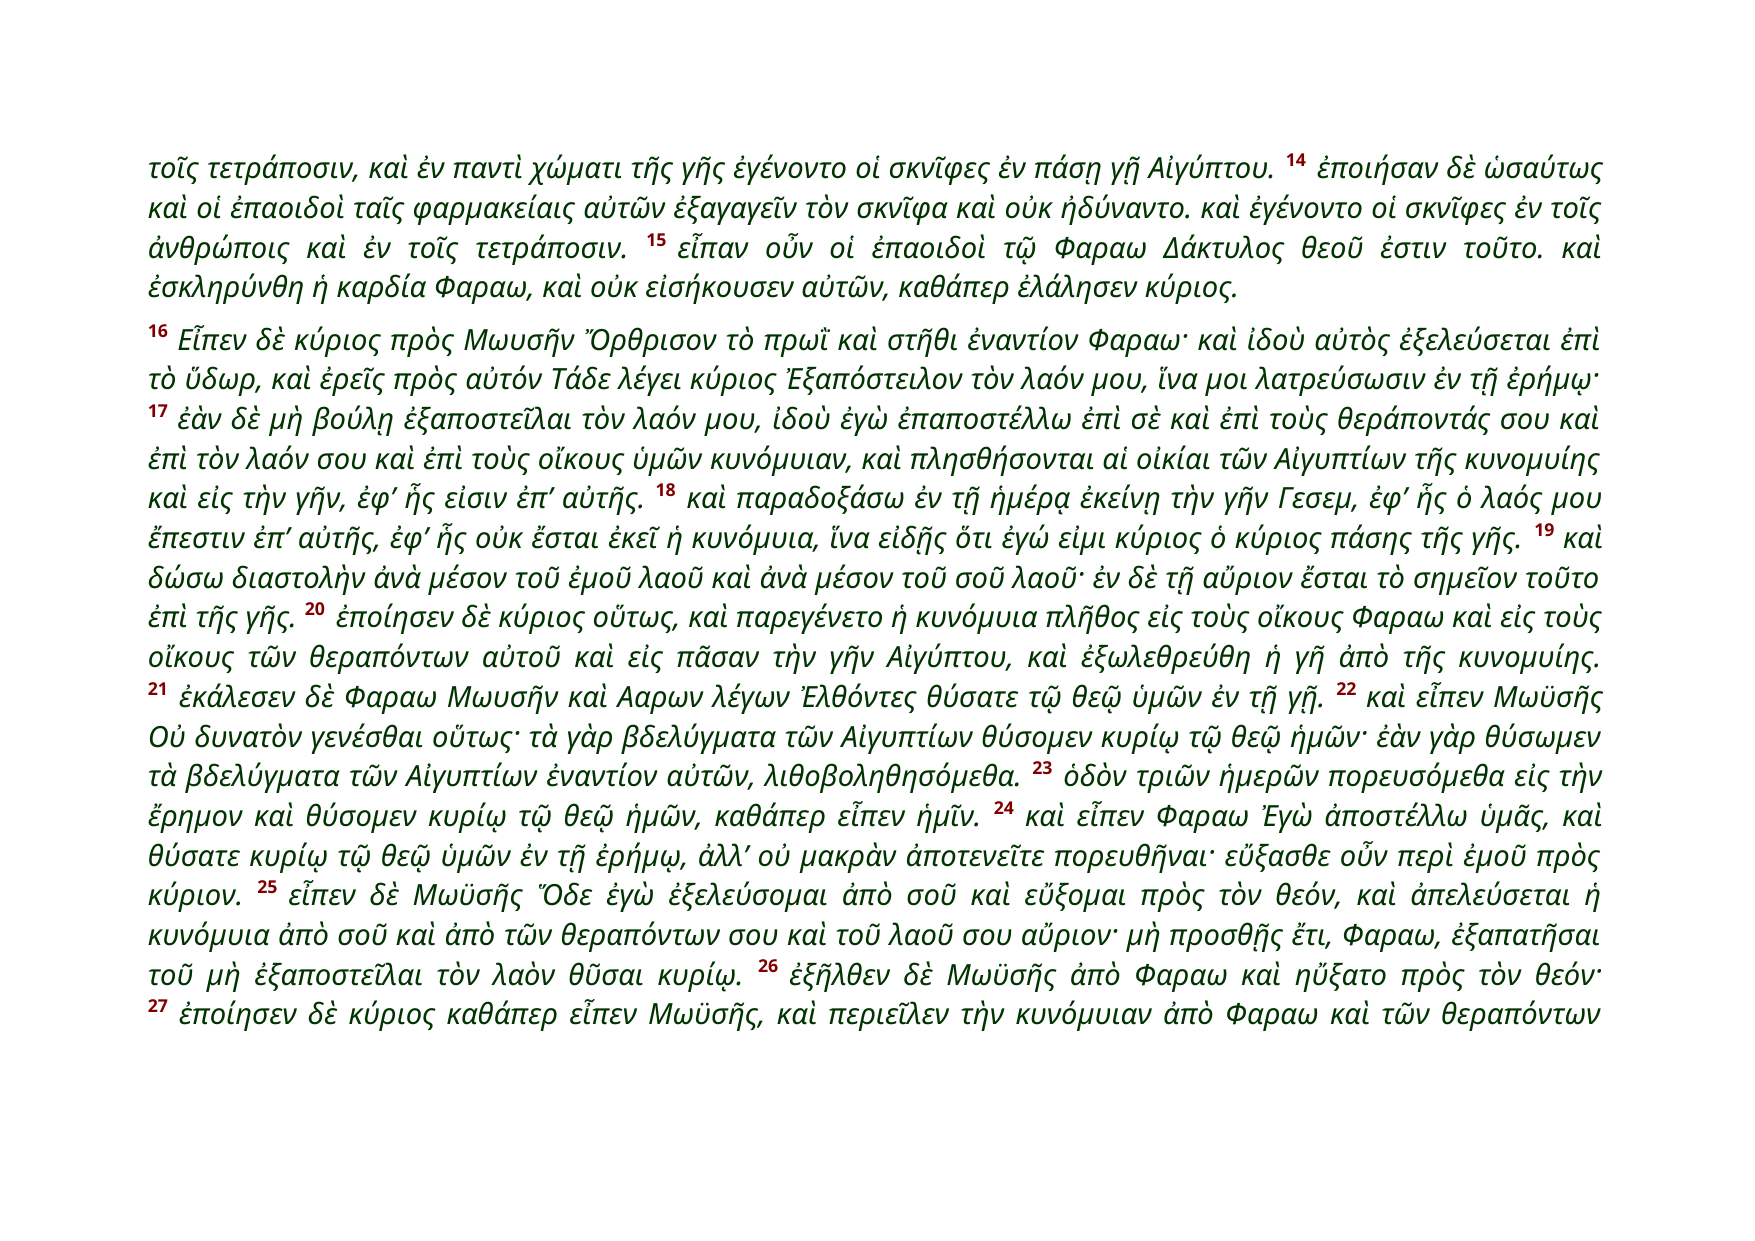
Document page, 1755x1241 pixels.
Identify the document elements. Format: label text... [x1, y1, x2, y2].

text τοῖς τετράποσιν, καὶ ἐν παντὶ χώματι τῆς γῆς ἐγένοντο οἱ σκνῖφες ἐν πάσῃ γῇ Αἰγύπτου. 14 ἐποιήσαν δὲ ὡσαύτως καὶ οἱ ἐπαοιδοὶ ταῖς φαρμακείαις αὐτῶν ἐξαγαγεῖν τὸν σκνῖφα καὶ οὐκ ἠδύναντο. καὶ ἐγένοντο οἱ σκνῖφες ἐν τοῖς ἀνθρώποις καὶ ἐν τοῖς τετράποσιν. 15 εἶπαν οὖν οἱ ἐπαοιδοὶ τῷ Φαραω Δάκτυλος θεοῦ ἐστιν τοῦτο. καὶ ἐσκληρύνθη ἡ καρδία Φαραω, καὶ οὐκ εἰσήκουσεν αὐτῶν, καθάπερ ἐλάλησεν κύριος. [148, 148, 1606, 306]
text 16 Εἶπεν δὲ κύριος πρὸς Μωυσῆν Ὄρθρισον τὸ πρωῒ καὶ στῆθι ἐναντίον Φαραω· καὶ ἰδοὺ αὐτὸς ἐξελεύσεται ἐπὶ τὸ ὕδωρ, καὶ ἐρεῖς πρὸς αὐτόν Τάδε λέγει κύριος Ἐξαπόστειλον τὸν λαόν μου, ἵνα μοι λατρεύσωσιν ἐν τῇ ἐρήμῳ· 17 ἐὰν δὲ μὴ βούλῃ ἐξαποστεῖλαι τὸν λαόν μου, ἰδοὺ ἐγὼ ἐπαποστέλλω ἐπὶ σὲ καὶ ἐπὶ τοὺς θεράποντάς σου καὶ ἐπὶ τὸν λαόν σου καὶ ἐπὶ τοὺς οἴκους ὑμῶν κυνόμυιαν, καὶ πλησθήσονται αἱ οἰκίαι τῶν Αἰγυπτίων τῆς κυνομυίης καὶ εἰς τὴν γῆν, ἐφ’ ἧς εἰσιν ἐπ’ αὐτῆς. 18 καὶ παραδοξάσω ἐν τῇ ἡμέρᾳ ἐκείνῃ τὴν γῆν Γεσεμ, ἐφ’ ἧς ὁ λαός μου ἔπεστιν ἐπ’ αὐτῆς, ἐφ’ ἧς οὐκ ἔσται ἐκεῖ ἡ κυνόμυια, ἵνα εἰδῇς ὅτι ἐγώ εἰμι κύριος ὁ κύριος πάσης τῆς γῆς. 19 καὶ δώσω διαστολὴν ἀνὰ μέσον τοῦ ἐμοῦ λαοῦ καὶ ἀνὰ μέσον τοῦ σοῦ λαοῦ· ἐν δὲ τῇ αὔριον ἔσται τὸ σημεῖον τοῦτο ἐπὶ τῆς γῆς. 20 ἐποίησεν δὲ κύριος οὕτως, καὶ παρεγένετο ἡ κυνόμυια πλῆθος εἰς τοὺς οἴκους Φαραω καὶ εἰς τοὺς οἴκους τῶν θεραπόντων αὐτοῦ καὶ εἰς πᾶσαν τὴν γῆν Αἰγύπτου, καὶ ἐξωλεθρεύθη ἡ γῆ ἀπὸ τῆς κυνομυίης. 21 ἐκάλεσεν δὲ Φαραω Μωυσῆν καὶ Ααρων λέγων Ἐλθόντες θύσατε τῷ θεῷ ὑμῶν ἐν τῇ γῇ. 22 καὶ εἶπεν Μωϋσῆς Οὐ δυνατὸν γενέσθαι οὕτως· τὰ γὰρ βδελύγματα τῶν Αἰγυπτίων θύσομεν κυρίῳ τῷ θεῷ ἡμῶν· ἐὰν γὰρ θύσωμεν τὰ βδελύγματα τῶν Αἰγυπτίων ἐναντίον αὐτῶν, λιθοβοληθησόμεθα. 23 ὁδὸν τριῶν ἡμερῶν πορευσόμεθα εἰς τὴν ἔρημον καὶ θύσομεν κυρίῳ τῷ θεῷ ἡμῶν, καθάπερ εἶπεν ἡμῖν. 24 καὶ εἶπεν Φαραω Ἐγὼ ἀποστέλλω ὑμᾶς, καὶ θύσατε κυρίῳ τῷ θεῷ ὑμῶν ἐν τῇ ἐρήμῳ, ἀλλ’ οὐ μακρὰν ἀποτενεῖτε πορευθῆναι· εὔξασθε οὖν περὶ ἐμοῦ πρὸς κύριον. 25 εἶπεν δὲ Μωϋσῆς Ὅδε ἐγὼ ἐξελεύσομαι ἀπὸ σοῦ καὶ εὔξομαι πρὸς τὸν θεόν, καὶ ἀπελεύσεται ἡ κυνόμυια ἀπὸ σοῦ καὶ ἀπὸ τῶν θεραπόντων σου καὶ τοῦ λαοῦ σου αὔριον· μὴ προσθῇς ἔτι, Φαραω, ἐξαπατῆσαι τοῦ μὴ ἐξαποστεῖλαι τὸν λαὸν θῦσαι κυρίῳ. 26 ἐξῆλθεν δὲ Μωϋσῆς ἀπὸ Φαραω καὶ ηὔξατο πρὸς τὸν θεόν· 27 ἐποίησεν δὲ κύριος καθάπερ εἶπεν Μωϋσῆς, καὶ περιεῖλεν τὴν κυνόμυιαν ἀπὸ Φαραω καὶ τῶν θεραπόντων [148, 319, 1606, 1033]
